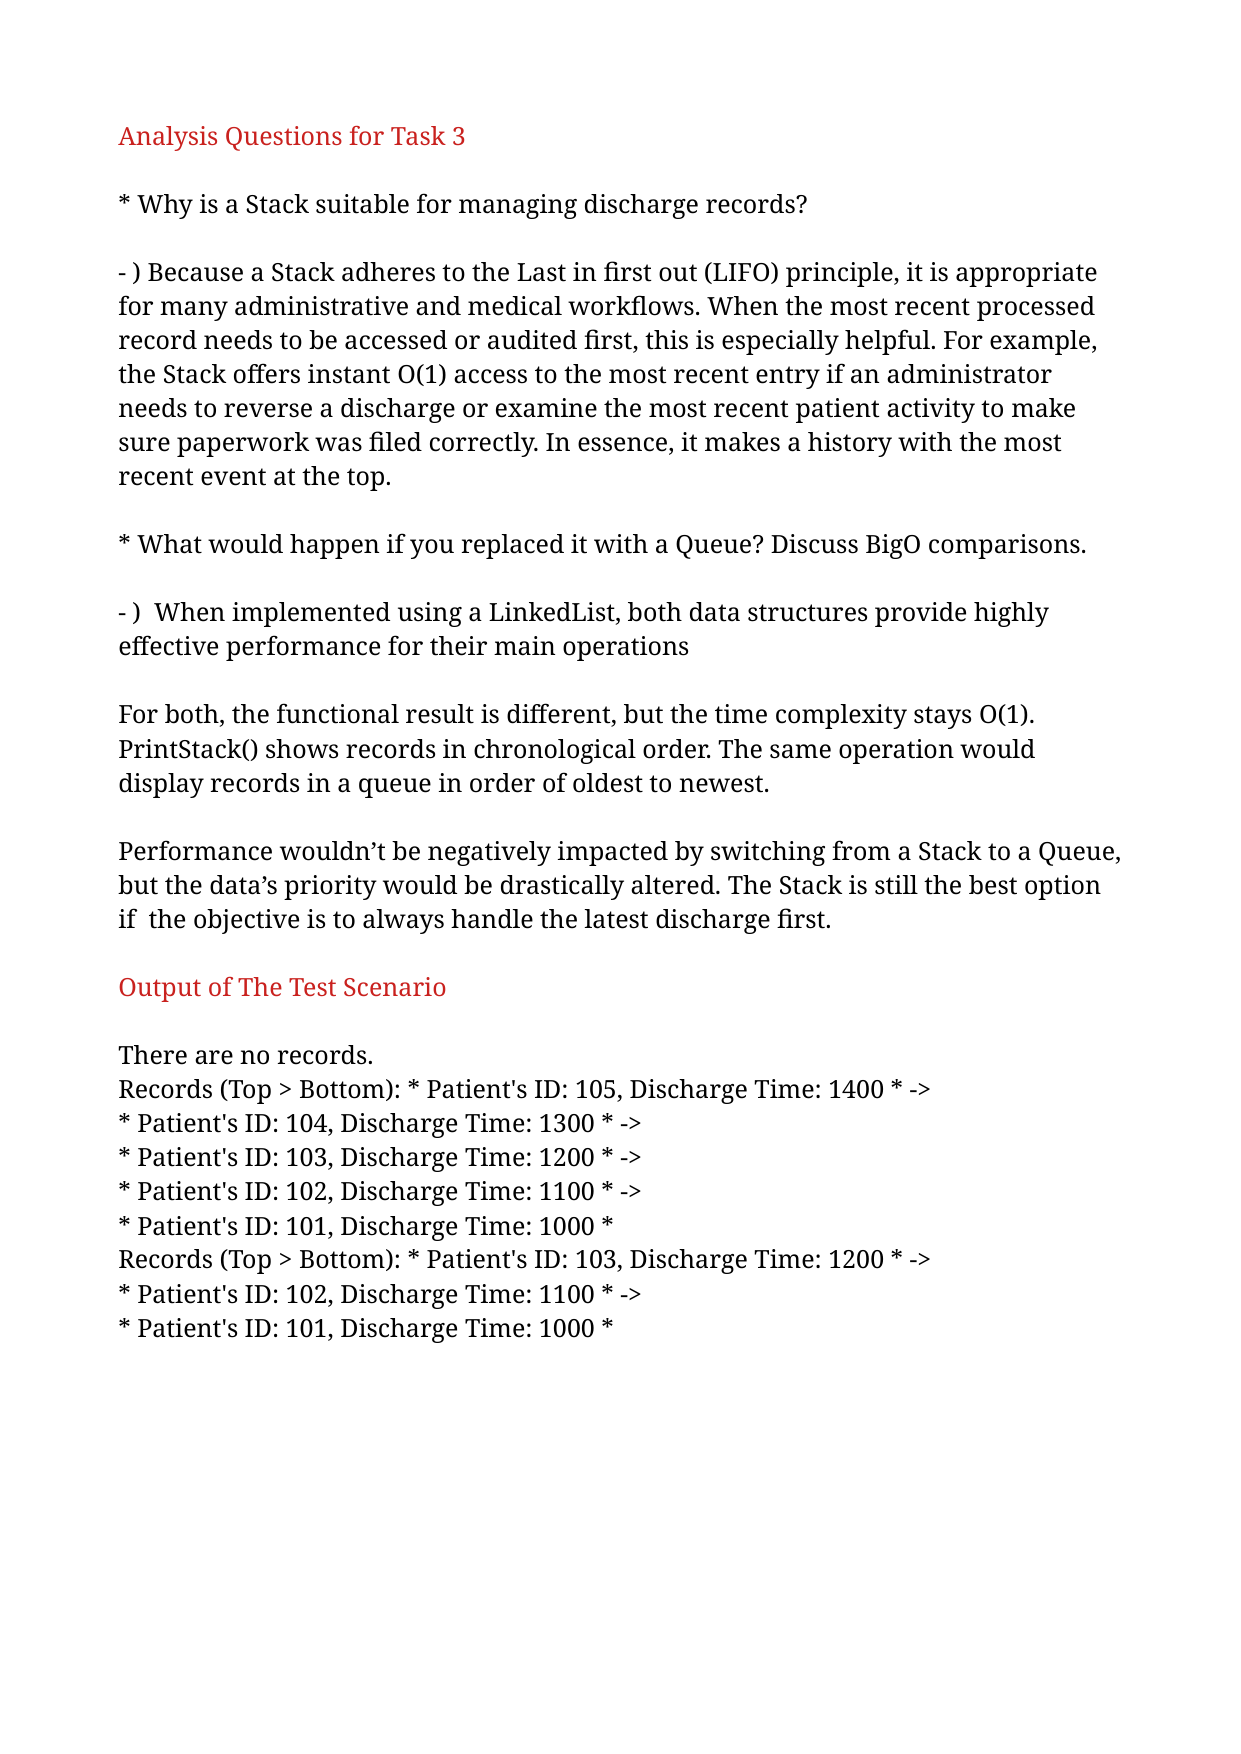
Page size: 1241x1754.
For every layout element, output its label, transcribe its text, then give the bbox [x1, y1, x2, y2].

text * Patient's ID: 103, Discharge Time: 1200 * -> [118, 1140, 1122, 1174]
text Output of The Test Scenario [118, 970, 1122, 1004]
text * What would happen if you replaced it with a Queue? Discuss BigO comparisons. [118, 527, 1122, 561]
text * Patient's ID: 101, Discharge Time: 1000 * [118, 1208, 1122, 1242]
text * Patient's ID: 104, Discharge Time: 1300 * -> [118, 1106, 1122, 1140]
text * Patient's ID: 101, Discharge Time: 1000 * [118, 1310, 1122, 1344]
text * Patient's ID: 102, Discharge Time: 1100 * -> [118, 1174, 1122, 1208]
text - ) Because a Stack adheres to the Last in first out (LIFO) principle, it is appropriate for many administrative and medical workflows. When the most recent processed record needs to be accessed or audited first, this is especially helpful. For example, the Stack offers instant O(1) access to the most recent entry if an administrator needs to reverse a discharge or examine the most recent patient activity to make sure paperwork was filed correctly. In essence, it makes a history with the most recent event at the top. [118, 254, 1122, 493]
text PrintStack() shows records in chronological order. The same operation would display records in a queue in order of oldest to newest. [118, 731, 1122, 799]
text Records (Top > Bottom): * Patient's ID: 103, Discharge Time: 1200 * -> [118, 1242, 1122, 1276]
text Records (Top > Bottom): * Patient's ID: 105, Discharge Time: 1400 * -> [118, 1072, 1122, 1106]
text Performance wouldn’t be negatively impacted by switching from a Stack to a Queue, but the data’s priority would be drastically altered. The Stack is still the best option if the objective is to always handle the latest discharge first. [118, 833, 1122, 936]
text Analysis Questions for Task 3 [118, 118, 1122, 152]
text - ) When implemented using a LinkedList, both data structures provide highly effective performance for their main operations [118, 595, 1122, 663]
text * Patient's ID: 102, Discharge Time: 1100 * -> [118, 1276, 1122, 1310]
text For both, the functional result is different, but the time complexity stays O(1). [118, 697, 1122, 731]
text * Why is a Stack suitable for managing discharge records? [118, 186, 1122, 220]
text There are no records. [118, 1038, 1122, 1072]
